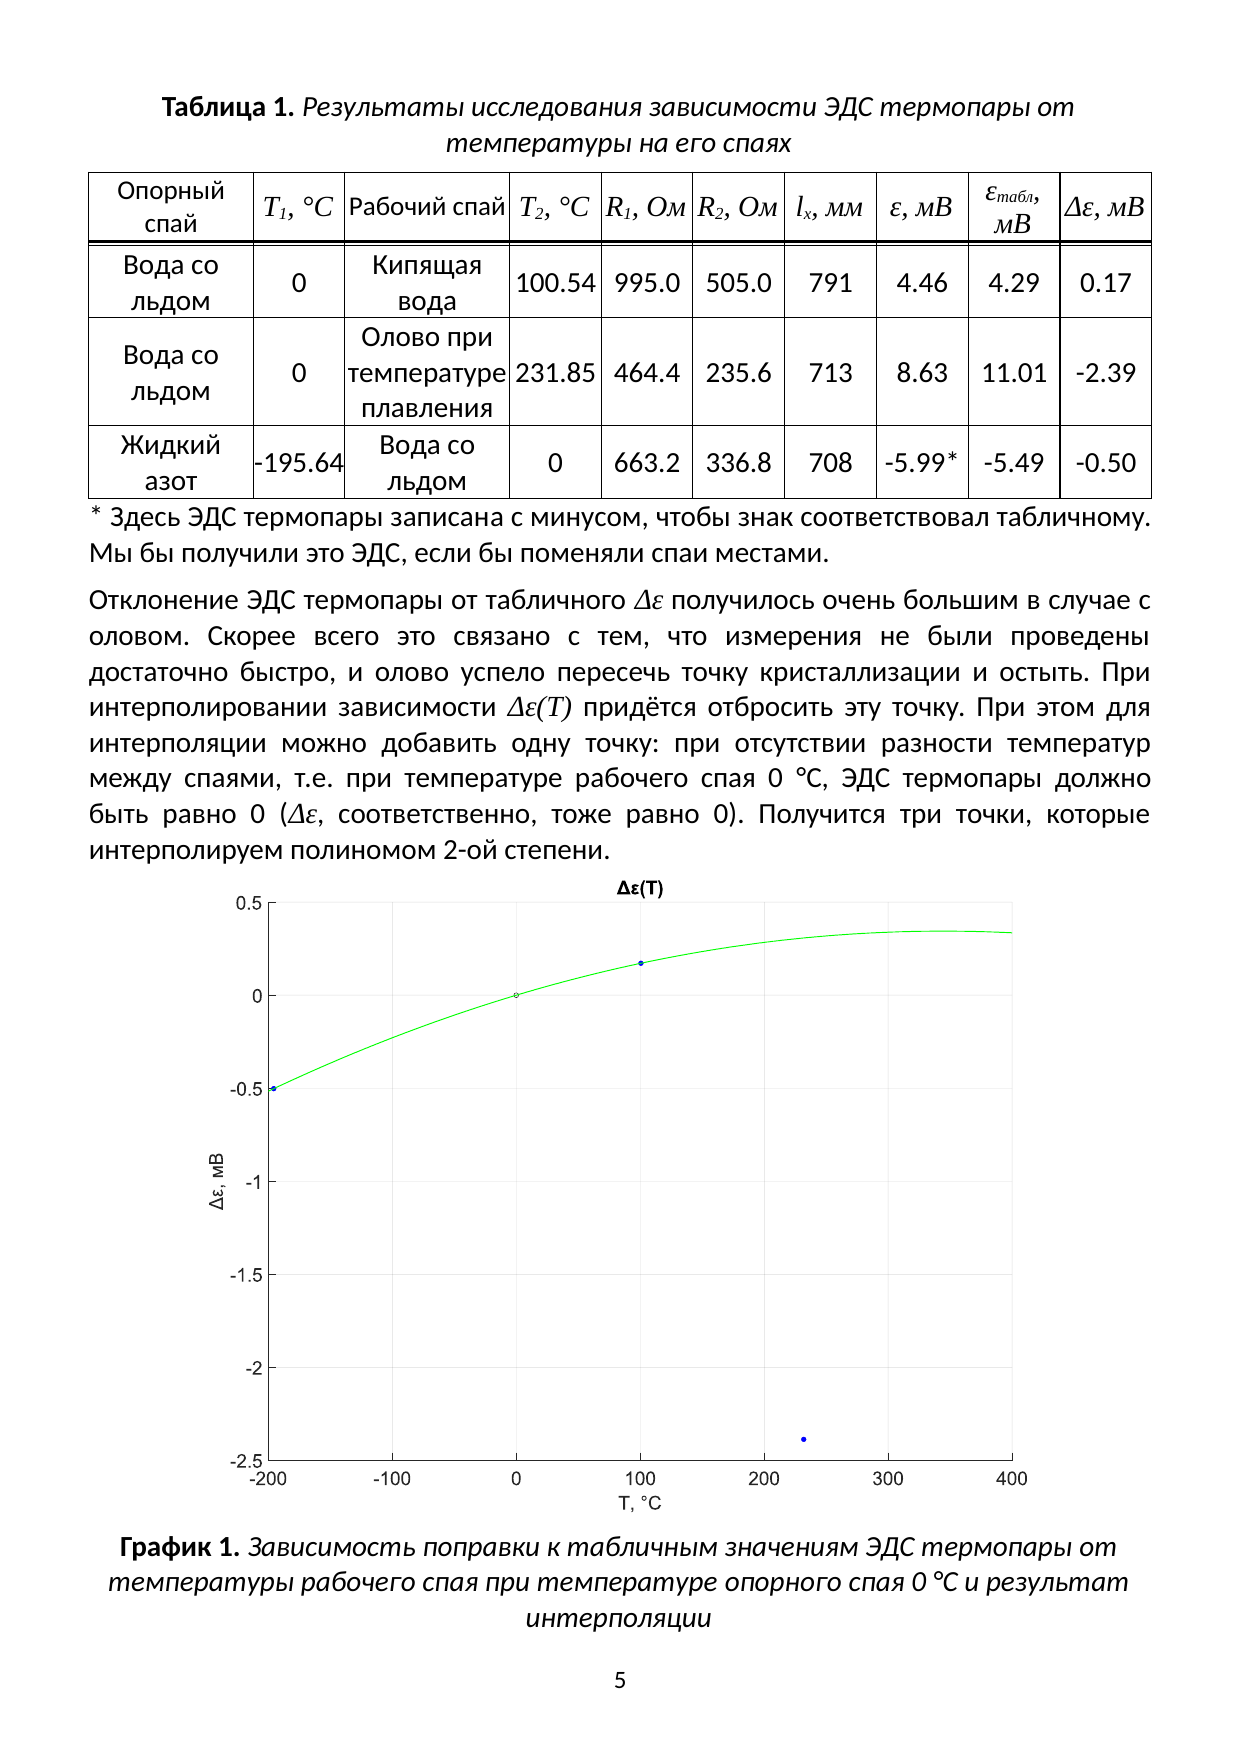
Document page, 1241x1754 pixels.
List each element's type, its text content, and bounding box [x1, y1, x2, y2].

text Таблица 1. Результаты исследования зависимости ЭДС термопары от температуры на его спаях [88, 88, 1152, 160]
table_cell -5.49 [969, 426, 1059, 497]
table_cell 713 [785, 318, 876, 425]
table_header R2, Ом [693, 173, 784, 240]
table_cell 0 [254, 246, 344, 317]
table_cell Кипящая вода [345, 246, 509, 317]
table_cell 4.46 [877, 246, 968, 317]
table_cell 231.85 [510, 318, 601, 425]
table_cell Вода со льдом [89, 246, 253, 317]
table_cell 0.17 [1061, 246, 1151, 317]
table_cell -195.64 [254, 426, 344, 497]
table_cell 464.4 [602, 318, 692, 425]
table_cell 791 [785, 246, 876, 317]
table_header T1, °C [254, 173, 344, 240]
table_cell 505.0 [693, 246, 784, 317]
table_cell 336.8 [693, 426, 784, 497]
table_cell 708 [785, 426, 876, 497]
table_header Рабочий спай [345, 173, 509, 240]
table_cell -5.99* [877, 426, 968, 497]
table_header εтабл, мВ [969, 173, 1059, 240]
table_header Опорный спай [89, 173, 253, 240]
table_cell 11.01 [969, 318, 1059, 425]
text * Здесь ЭДС термопары записана с минусом, чтобы знак соответствовал табличному. Мы бы получили это ЭДС, если бы поменяли спаи местами. [88, 499, 1152, 570]
table_header T2, °C [510, 173, 601, 240]
table_cell 100.54 [510, 246, 601, 317]
table_cell 0 [510, 426, 601, 497]
table_header lx, мм [785, 173, 876, 240]
table_cell -2.39 [1061, 318, 1151, 425]
text График 1. Зависимость поправки к табличным значениям ЭДС термопары от температуры рабочего спая при температуре опорного спая 0 °C и результат интерполяции [88, 1528, 1152, 1635]
table_cell 235.6 [693, 318, 784, 425]
table_cell Вода со льдом [89, 318, 253, 425]
table_cell 995.0 [602, 246, 692, 317]
table_cell -0.50 [1061, 426, 1151, 497]
text Отклонение ЭДС термопары от табличного Δε получилось очень большим в случае с оловом. Скорее всего это связано с тем, что измерения не были проведены достаточно быстро, и олово успело пересечь точку кристаллизации и остыть. При интерполировании зависимости Δε(T) придётся отбросить эту точку. При этом для интерполяции можно добавить одну точку: при отсутствии разности температур между спаями, т.е. при температуре рабочего спая 0 °C, ЭДС термопары должно быть равно 0 (Δε, соответственно, тоже равно 0). Получится три точки, которые интерполируем полиномом 2-ой степени. [88, 581, 1152, 866]
table_cell 0 [254, 318, 344, 425]
table_cell Жидкий азот [89, 426, 253, 497]
table_cell 8.63 [877, 318, 968, 425]
table_cell Вода со льдом [345, 426, 509, 497]
table_cell 663.2 [602, 426, 692, 497]
table_cell 4.29 [969, 246, 1059, 317]
table_header ε, мВ [877, 173, 968, 240]
table_cell Олово при температуре плавления [345, 318, 509, 425]
table_header R1, Ом [602, 173, 692, 240]
table_header Δε, мВ [1061, 173, 1151, 240]
